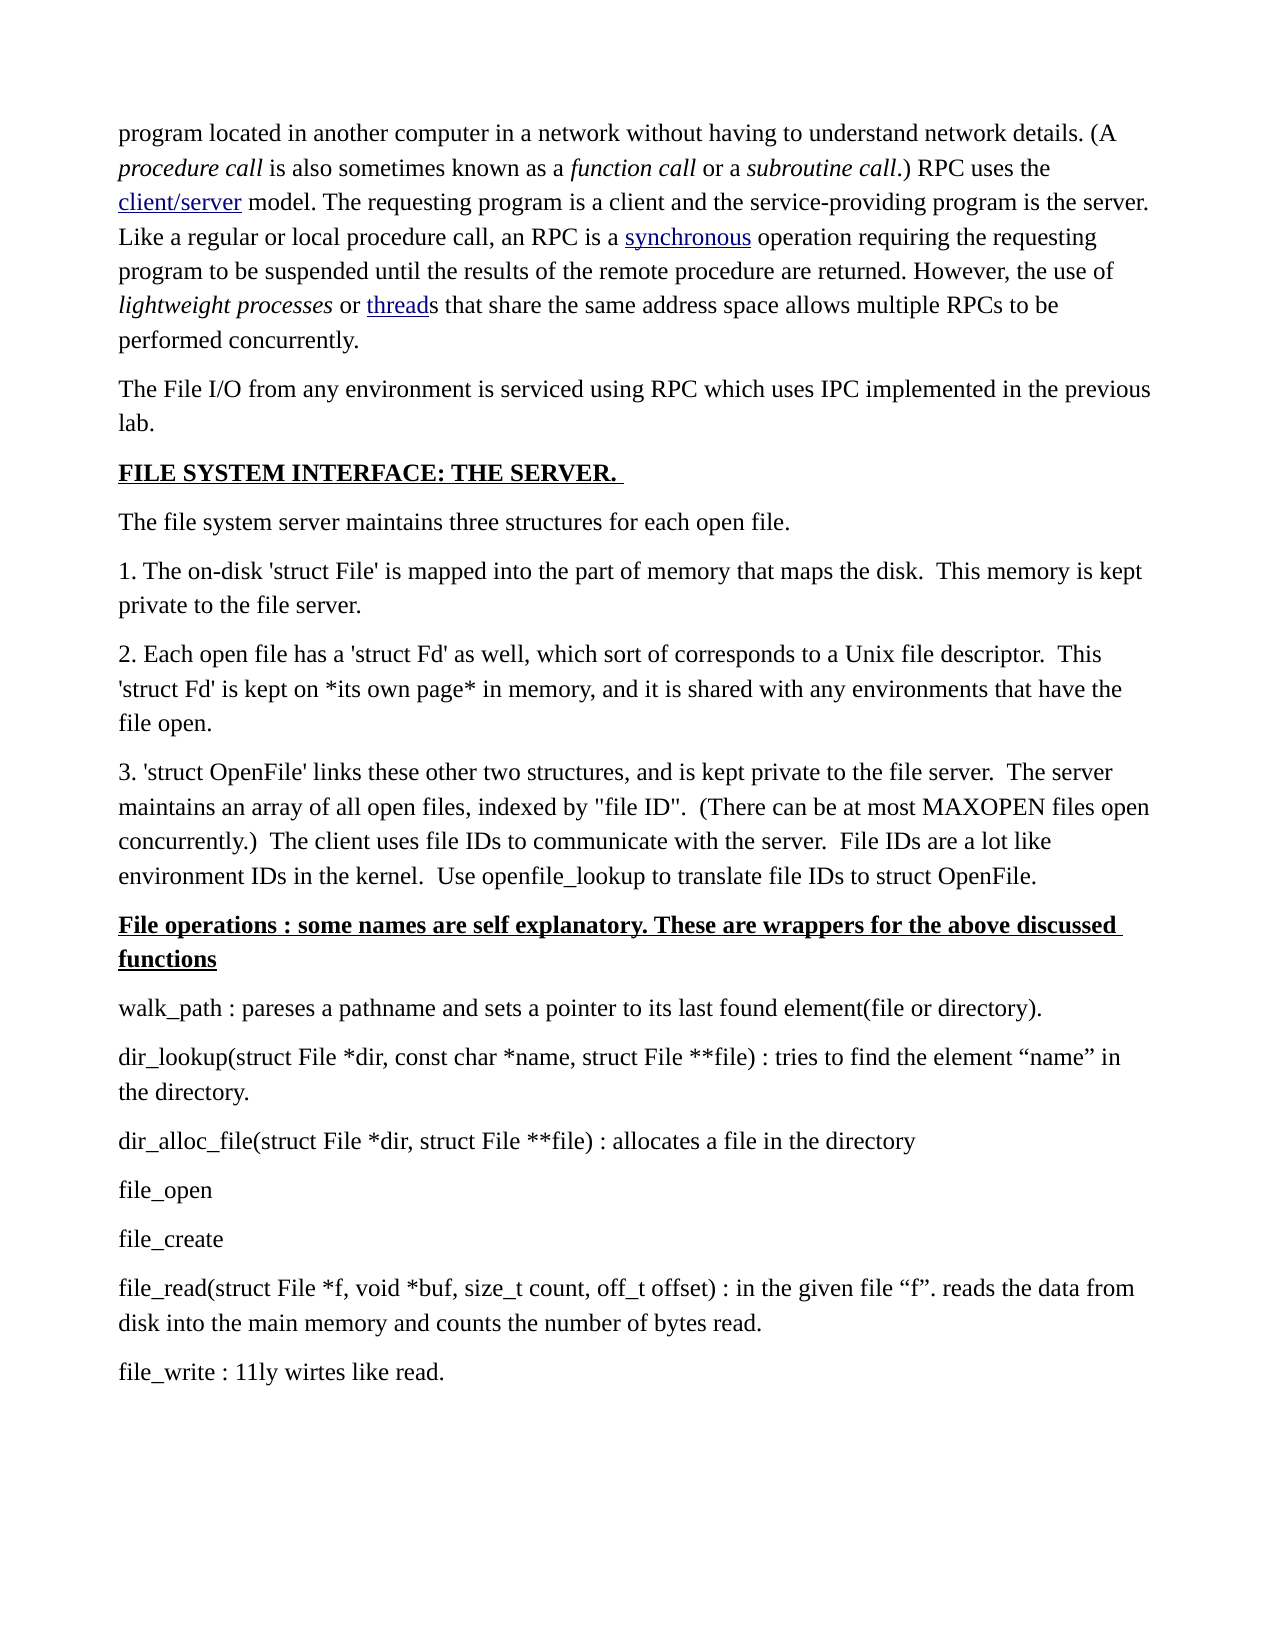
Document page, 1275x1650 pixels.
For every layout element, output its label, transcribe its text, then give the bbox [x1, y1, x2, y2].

text 3. 'struct OpenFile' links these other two structures, and is kept private to the file server. The server maintains an array of all open files, indexed by "file ID". (There can be at most MAXOPEN files open concurrently.) The client uses file IDs to communicate with the server. File IDs are a lot like environment IDs in the kernel. Use openfile_lookup to translate file IDs to struct OpenFile. [118, 757, 1157, 889]
text FILE SYSTEM INTERFACE: THE SERVER. [118, 458, 1157, 486]
text File operations : some names are self explanatory. These are wrappers for the above discussed functions [118, 910, 1157, 973]
text The File I/O from any environment is serviced using RPC which uses IPC implemented in the previous lab. [118, 374, 1157, 437]
text file_read(struct File *f, void *buf, size_t count, off_t offset) : in the given file “f”. reads the data from disk into the main memory and counts the number of bytes read. [118, 1273, 1157, 1336]
text walk_path : pareses a pathname and sets a pointer to its last found element(file or directory). [118, 993, 1157, 1022]
text file_open [118, 1175, 1157, 1204]
text The file system server maintains three structures for each open file. [118, 507, 1157, 535]
text program located in another computer in a network without having to understand network details. (A procedure call is also sometimes known as a function call or a subroutine call.) RPC uses the client/server model. The requesting program is a client and the service-providing program is the server. Like a regular or local procedure call, an RPC is a synchronous operation requiring the requesting program to be suspended until the results of the remote procedure are returned. However, the use of lightweight processes or threads that share the same address space allows multiple RPCs to be performed concurrently. [118, 118, 1157, 354]
text dir_alloc_file(struct File *dir, struct File **file) : allocates a file in the directory [118, 1126, 1157, 1155]
text 1. The on-disk 'struct File' is mapped into the part of memory that maps the disk. This memory is kept private to the file server. [118, 556, 1157, 619]
text file_create [118, 1224, 1157, 1253]
text file_write : 11ly wirtes like read. [118, 1357, 1157, 1385]
text 2. Each open file has a 'struct Fd' as well, which sort of corresponds to a Unix file descriptor. This 'struct Fd' is kept on *its own page* in memory, and it is shared with any environments that have the file open. [118, 639, 1157, 737]
text dir_lookup(struct File *dir, const char *name, struct File **file) : tries to find the element “name” in the directory. [118, 1042, 1157, 1106]
